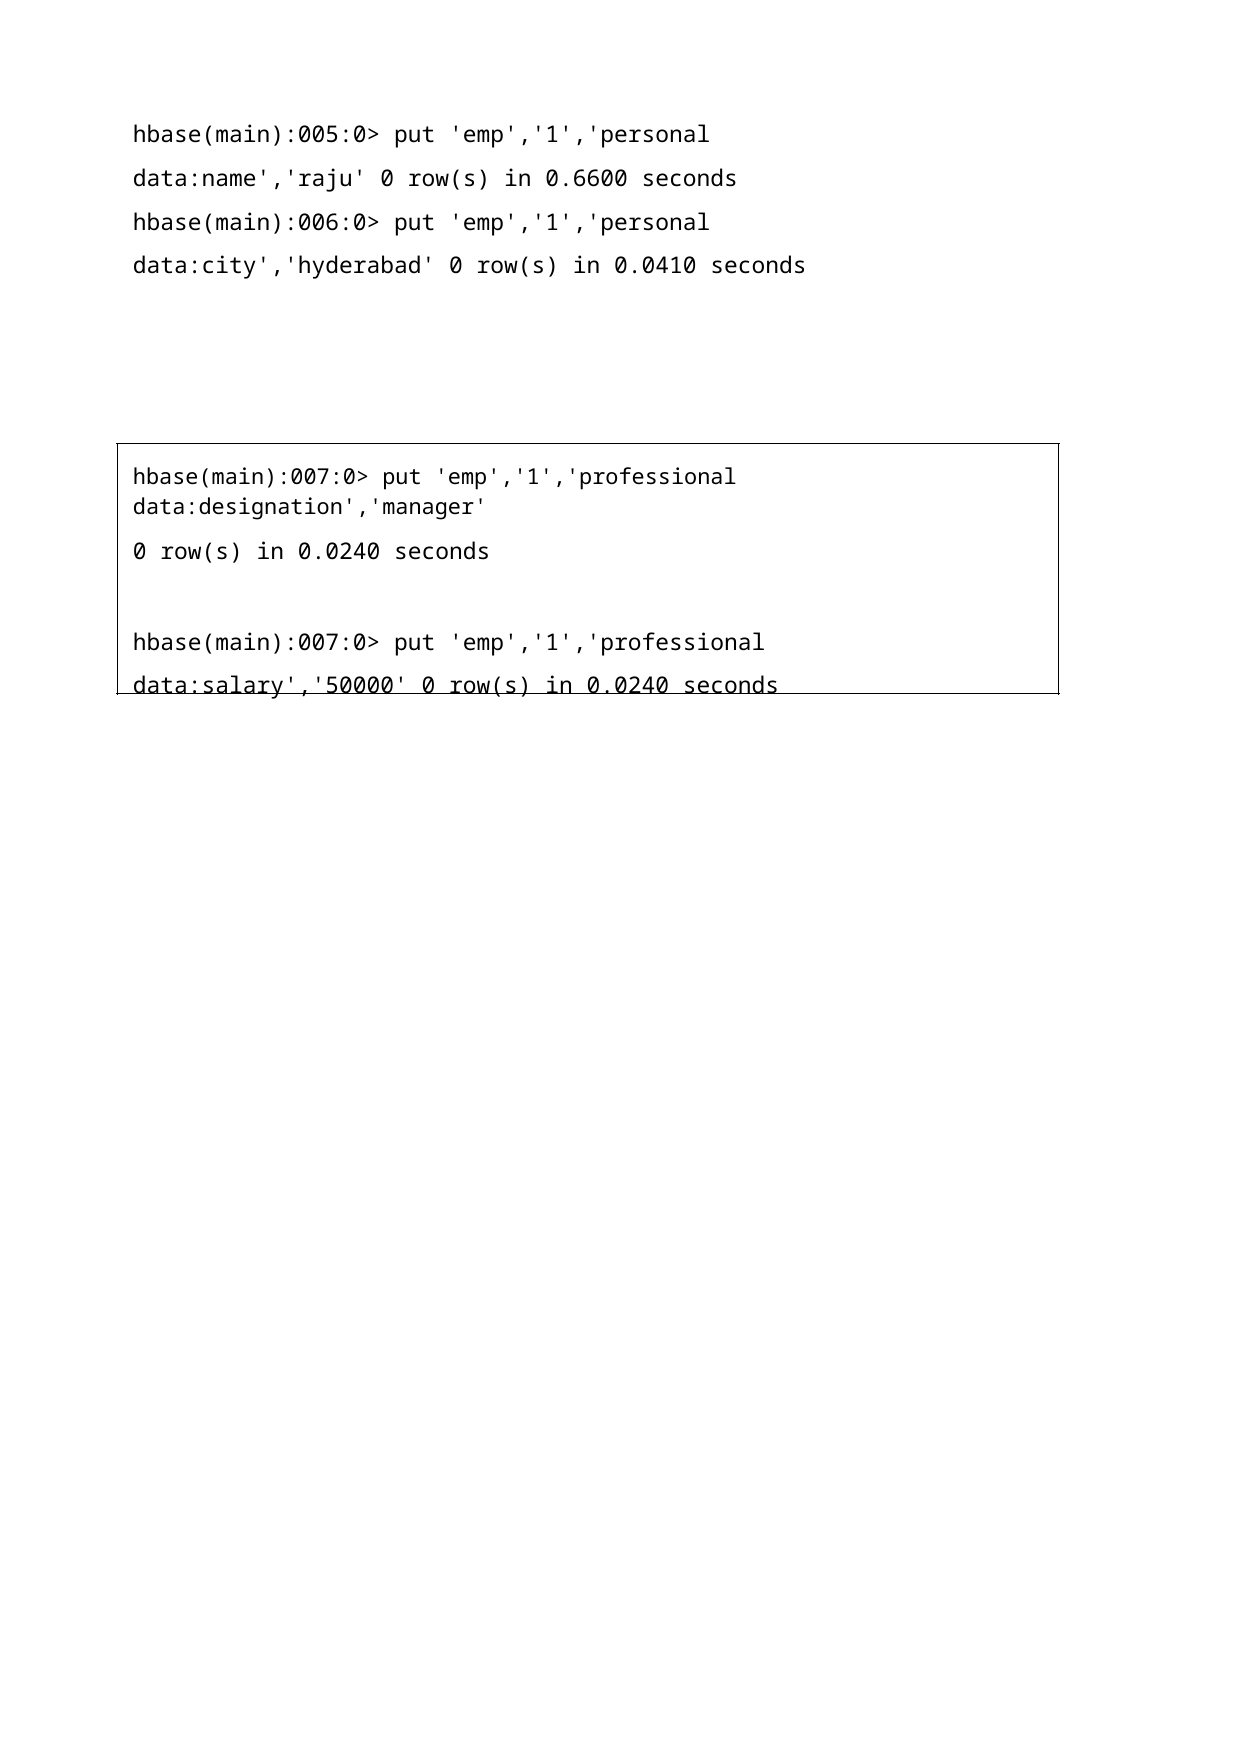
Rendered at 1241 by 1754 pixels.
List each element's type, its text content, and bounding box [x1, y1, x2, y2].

text 0 row(s) in 0.0240 seconds [133, 535, 1058, 566]
text hbase(main):007:0> put 'emp','1','professional data:salary','50000' 0 row(s) in 0.0240 seconds [133, 626, 1041, 693]
text [1059, 535, 1122, 566]
text hbase(main):007:0> put 'emp','1','professional data:designation','manager' [133, 461, 776, 521]
text [133, 694, 1041, 701]
text hbase(main):006:0> put 'emp','1','personal data:city','hyderabad' 0 row(s) in 0.0410 seconds [133, 206, 953, 281]
text hbase(main):005:0> put 'emp','1','personal data:name','raju' 0 row(s) in 0.6600 seconds [133, 118, 953, 193]
